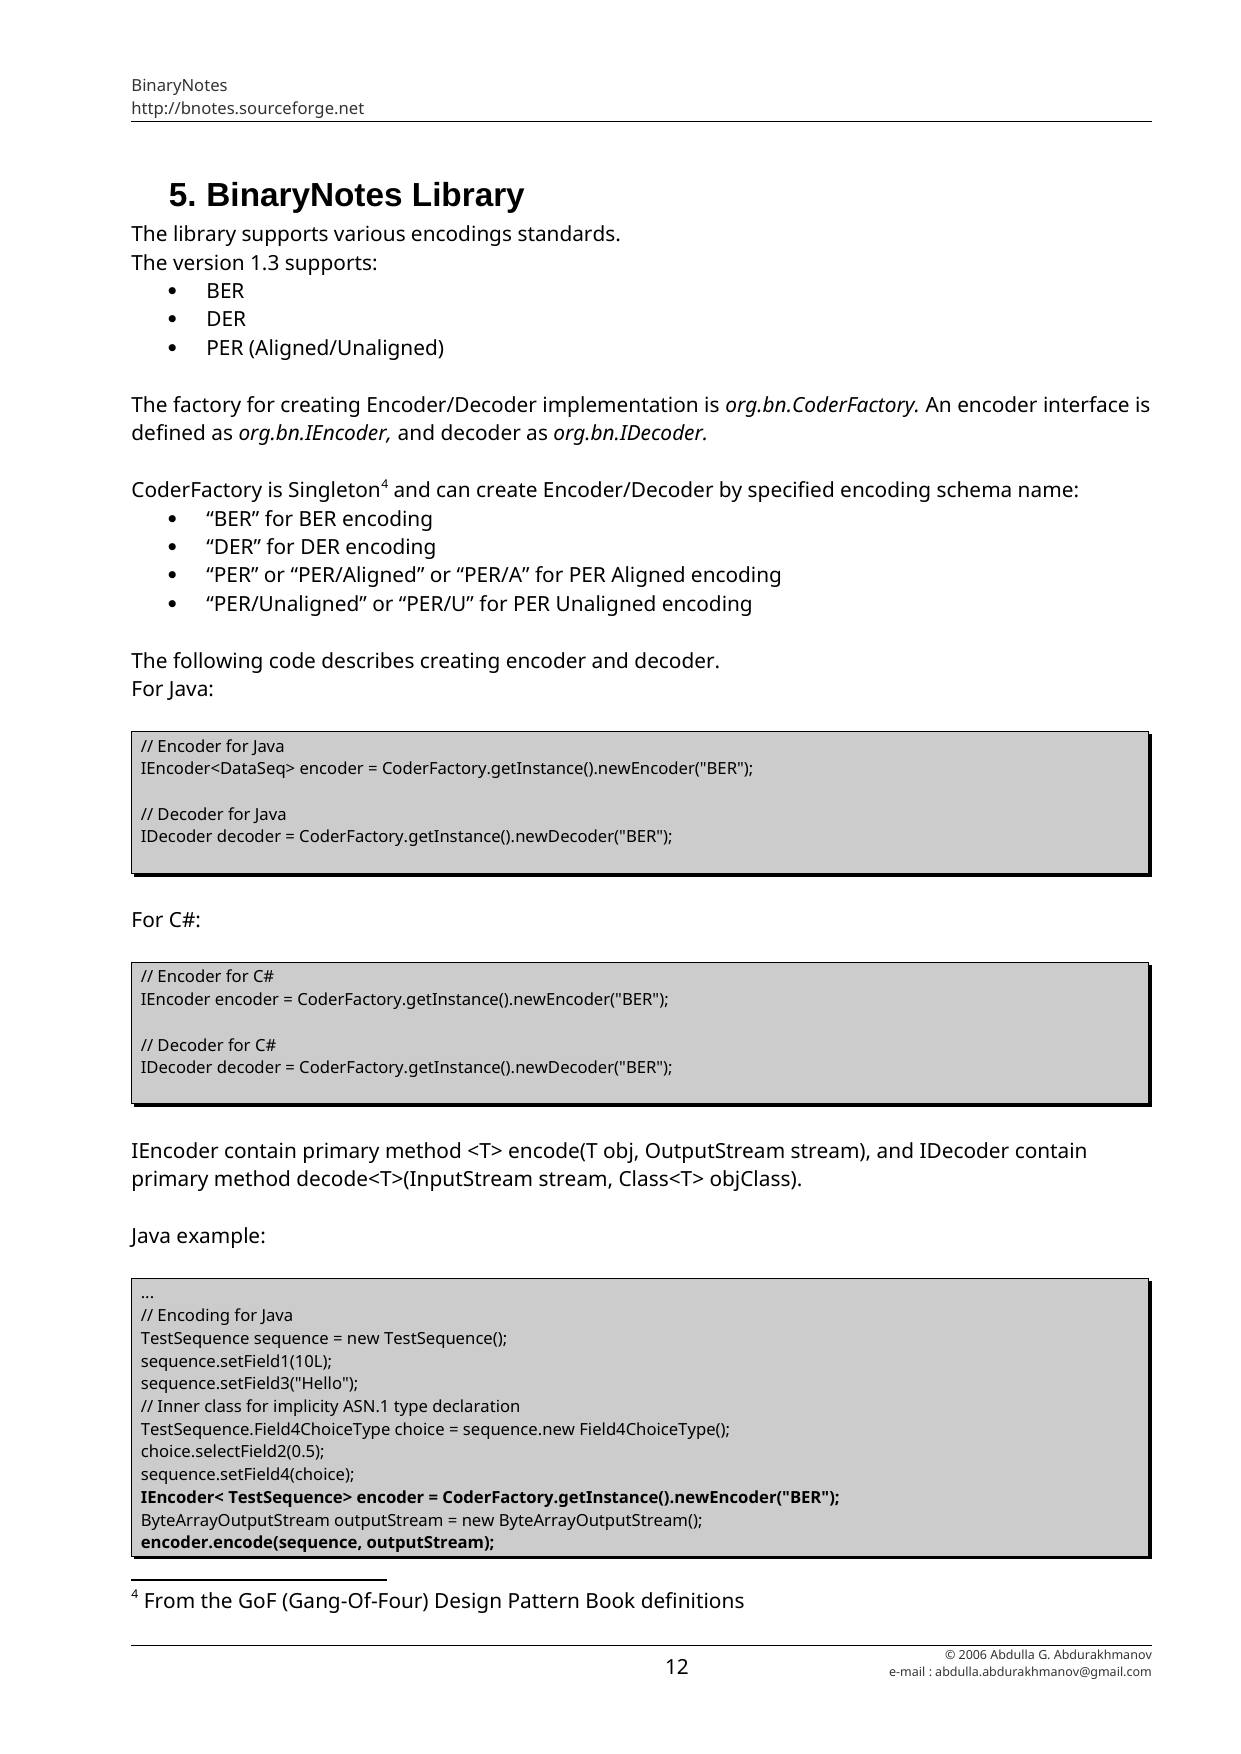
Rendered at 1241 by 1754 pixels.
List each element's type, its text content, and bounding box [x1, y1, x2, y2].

text // Inner class for implicity ASN.1 type declaration [132, 1391, 1148, 1414]
text Java example: [131, 1221, 1152, 1278]
text For Java: [131, 674, 1152, 703]
text TestSequence sequence = new TestSequence(); [132, 1323, 1148, 1346]
text TestSequence.Field4ChoiceType choice = sequence.new Field4ChoiceType(); [132, 1414, 1148, 1437]
text ByteArrayOutputStream outputStream = new ByteArrayOutputStream(); [132, 1505, 1148, 1528]
text // Encoding for Java [132, 1301, 1148, 1323]
text sequence.setField3("Hello"); [132, 1369, 1148, 1391]
text The following code describes creating encoder and decoder. [131, 646, 1152, 674]
subtitle BinaryNotes Library [169, 176, 1152, 213]
text choice.selectField2(0.5); [132, 1437, 1148, 1459]
text // Encoder for Java [132, 732, 1148, 754]
text The factory for creating Encoder/Decoder implementation is org.bn.CoderFactory. An encoder interface is defined as org.bn.IEncoder, and decoder as org.bn.IDecoder. [131, 390, 1152, 447]
list “BER” for BER encoding [169, 504, 1152, 532]
list DER [169, 304, 1152, 333]
text encoder.encode(sequence, outputStream); [132, 1528, 1148, 1556]
text The version 1.3 supports: [131, 248, 1152, 276]
list BER [169, 276, 1152, 304]
list “PER/Unaligned” or “PER/U” for PER Unaligned encoding [169, 589, 1152, 617]
text ... [132, 1279, 1148, 1301]
text For C#: [131, 905, 1152, 933]
text The library supports various encodings standards. [131, 219, 1152, 248]
text IDecoder decoder = CoderFactory.getInstance().newDecoder("BER"); [132, 822, 1148, 845]
list PER (Aligned/Unaligned) [169, 333, 1152, 361]
text // Encoder for C# [132, 963, 1148, 984]
list “PER” or “PER/Aligned” or “PER/A” for PER Aligned encoding [169, 561, 1152, 589]
text // Decoder for Java [132, 799, 1148, 822]
text IEncoder encoder = CoderFactory.getInstance().newEncoder("BER"); [132, 984, 1148, 1007]
list “DER” for DER encoding [169, 532, 1152, 561]
text sequence.setField4(choice); [132, 1459, 1148, 1482]
text IEncoder contain primary method <T> encode(T obj, OutputStream stream), and IDecoder contain primary method decode<T>(InputStream stream, Class<T> objClass). [131, 1136, 1152, 1193]
text CoderFactory is Singleton and can create Encoder/Decoder by specified encoding schema name: [131, 475, 1152, 504]
text IEncoder<DataSeq> encoder = CoderFactory.getInstance().newEncoder("BER"); [132, 754, 1148, 777]
text sequence.setField1(10L); [132, 1346, 1148, 1369]
text From the GoF (Gang-Of-Four) Design Pattern Book definitions [131, 1586, 1152, 1614]
text IDecoder decoder = CoderFactory.getInstance().newDecoder("BER"); [132, 1053, 1148, 1075]
text // Decoder for С# [132, 1030, 1148, 1053]
text IEncoder< TestSequence> encoder = CoderFactory.getInstance().newEncoder("BER"); [132, 1482, 1148, 1505]
